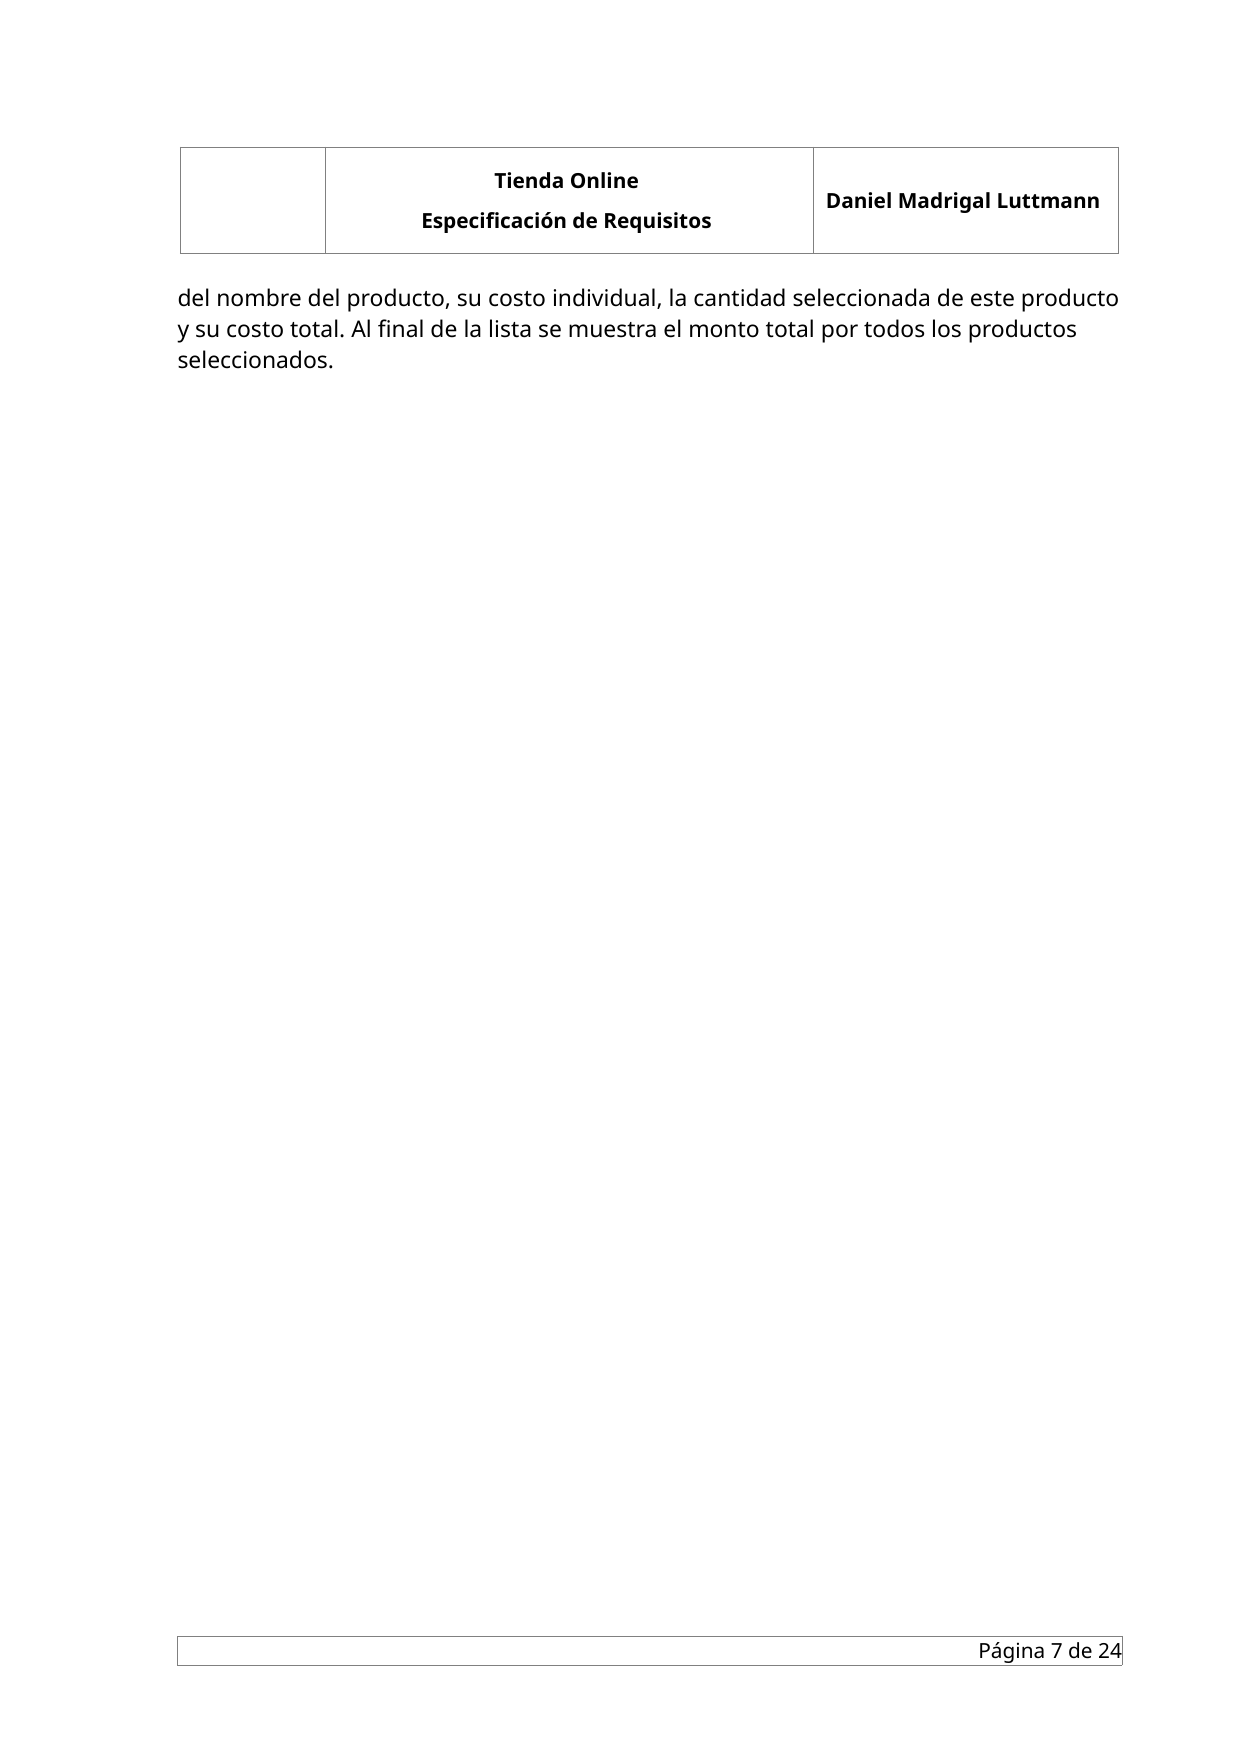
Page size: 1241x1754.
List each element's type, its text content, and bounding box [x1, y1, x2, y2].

text del nombre del producto, su costo individual, la cantidad seleccionada de este producto y su costo total. Al final de la lista se muestra el monto total por todos los productos seleccionados. [177, 282, 1122, 376]
